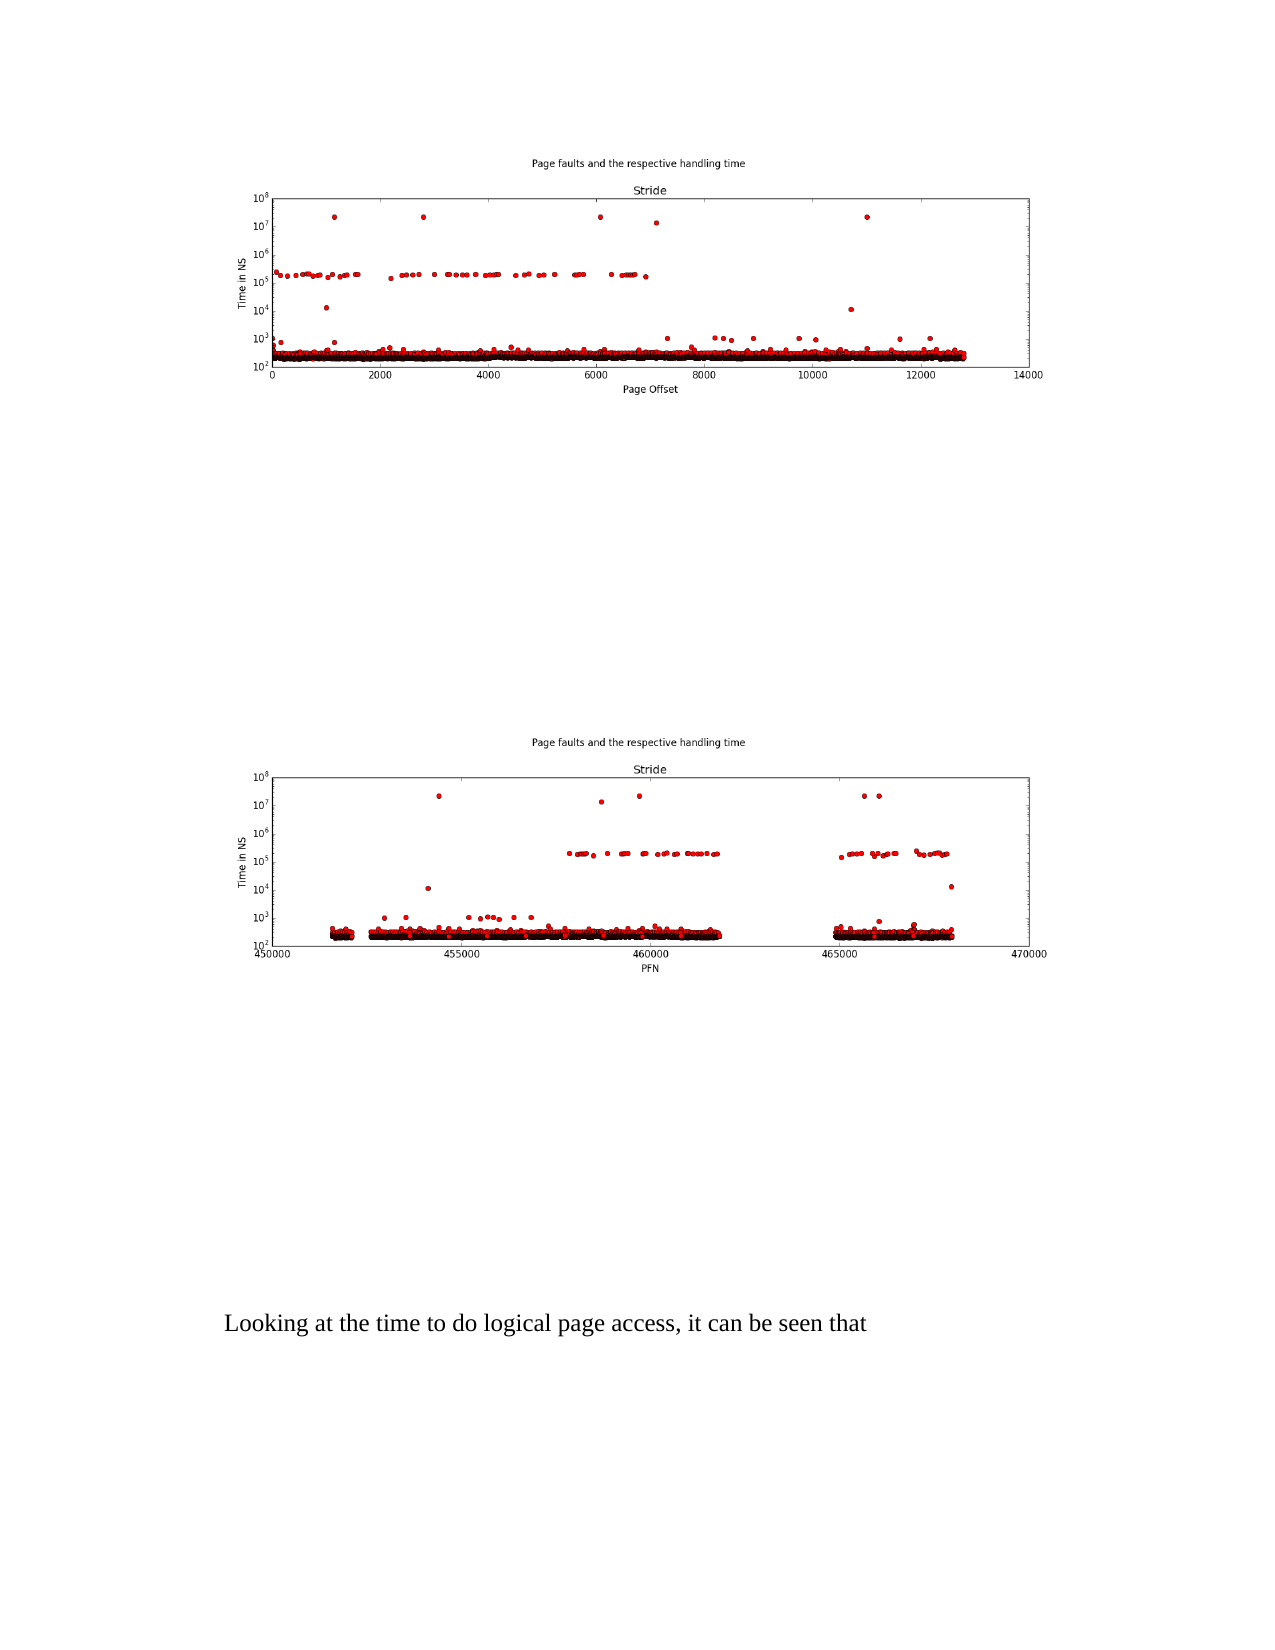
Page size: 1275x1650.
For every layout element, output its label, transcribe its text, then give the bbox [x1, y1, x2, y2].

picture [150, 150, 1125, 643]
picture [150, 729, 1125, 1222]
text Looking at the time to do logical page access, it can be seen that [150, 1308, 1125, 1337]
